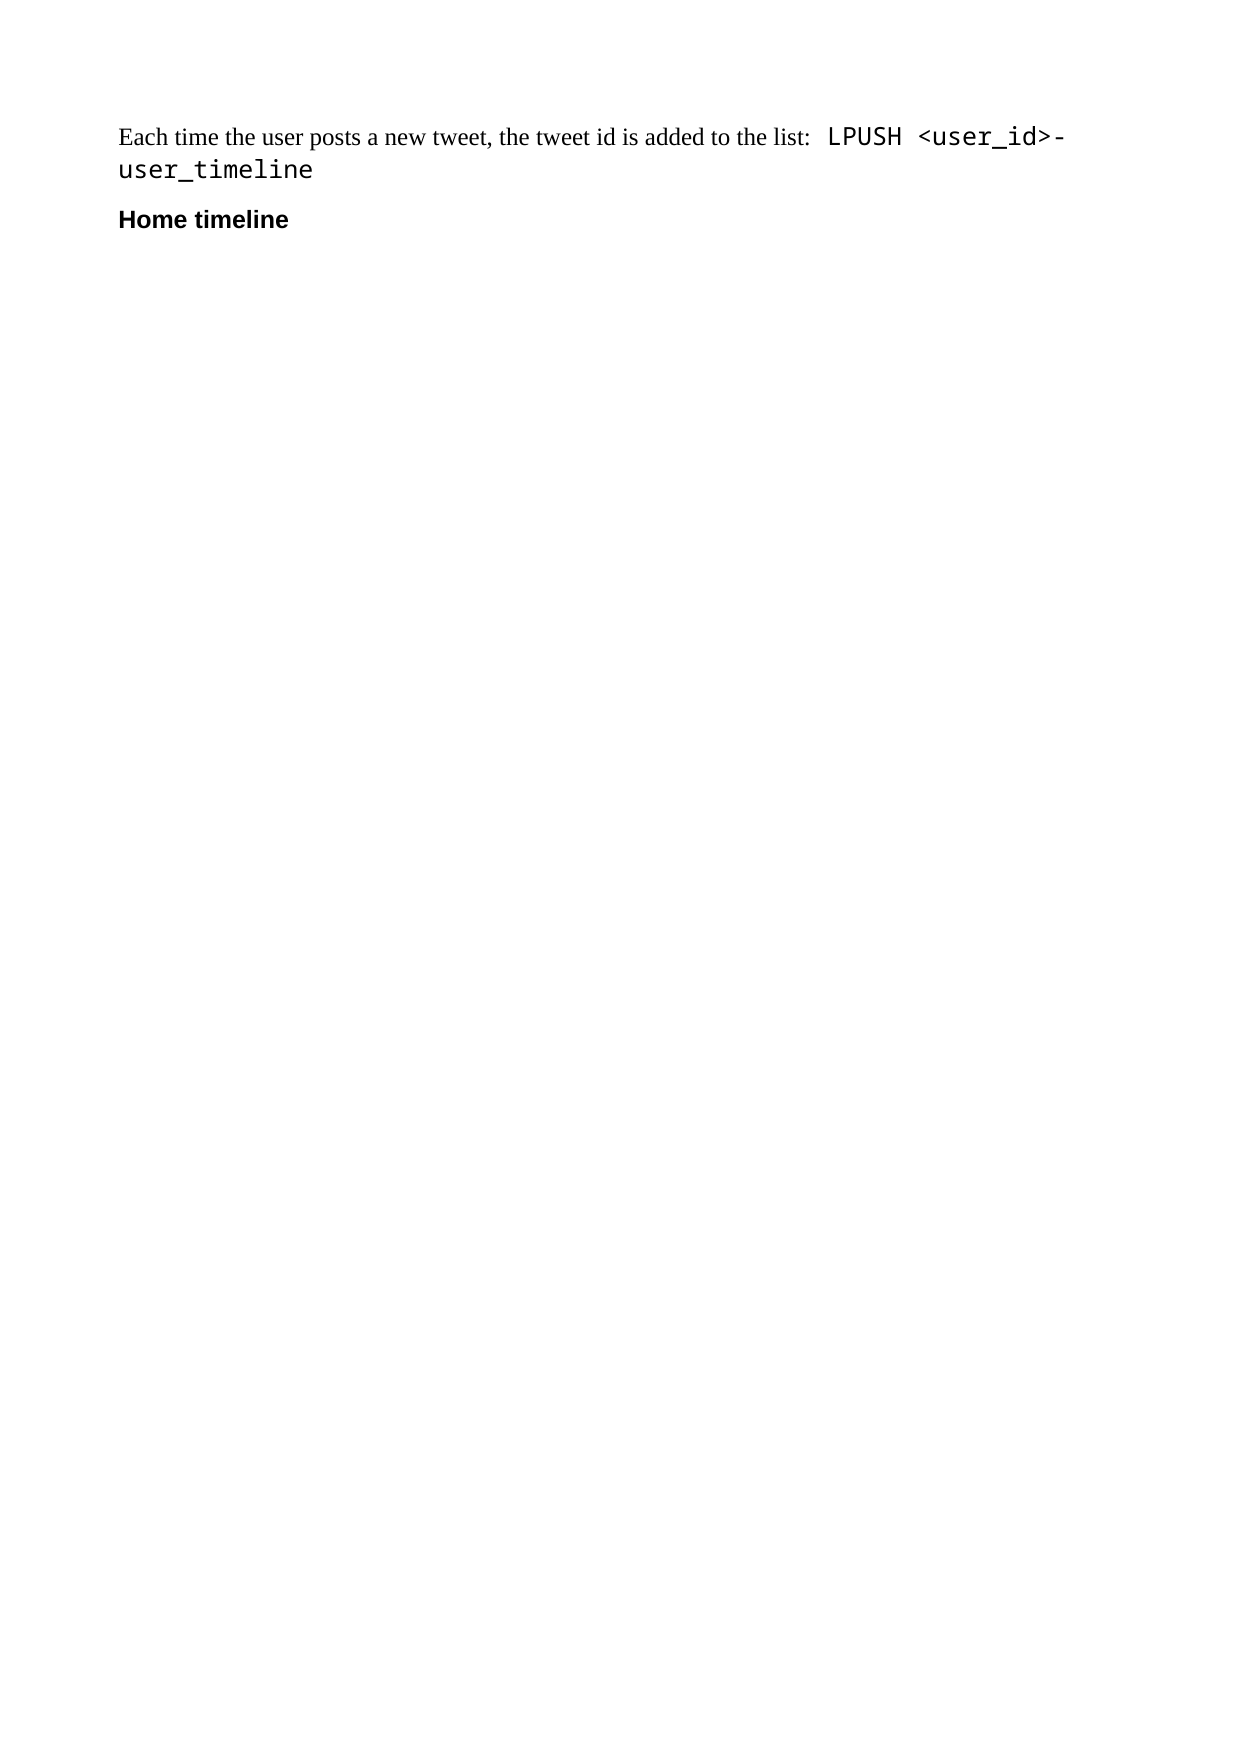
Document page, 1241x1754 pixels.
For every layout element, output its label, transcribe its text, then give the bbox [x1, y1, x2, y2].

subtitle Home timeline [118, 205, 1122, 233]
text Each time the user posts a new tweet, the tweet id is added to the list: LPUSH <user_id>-user_timeline [118, 118, 1122, 186]
